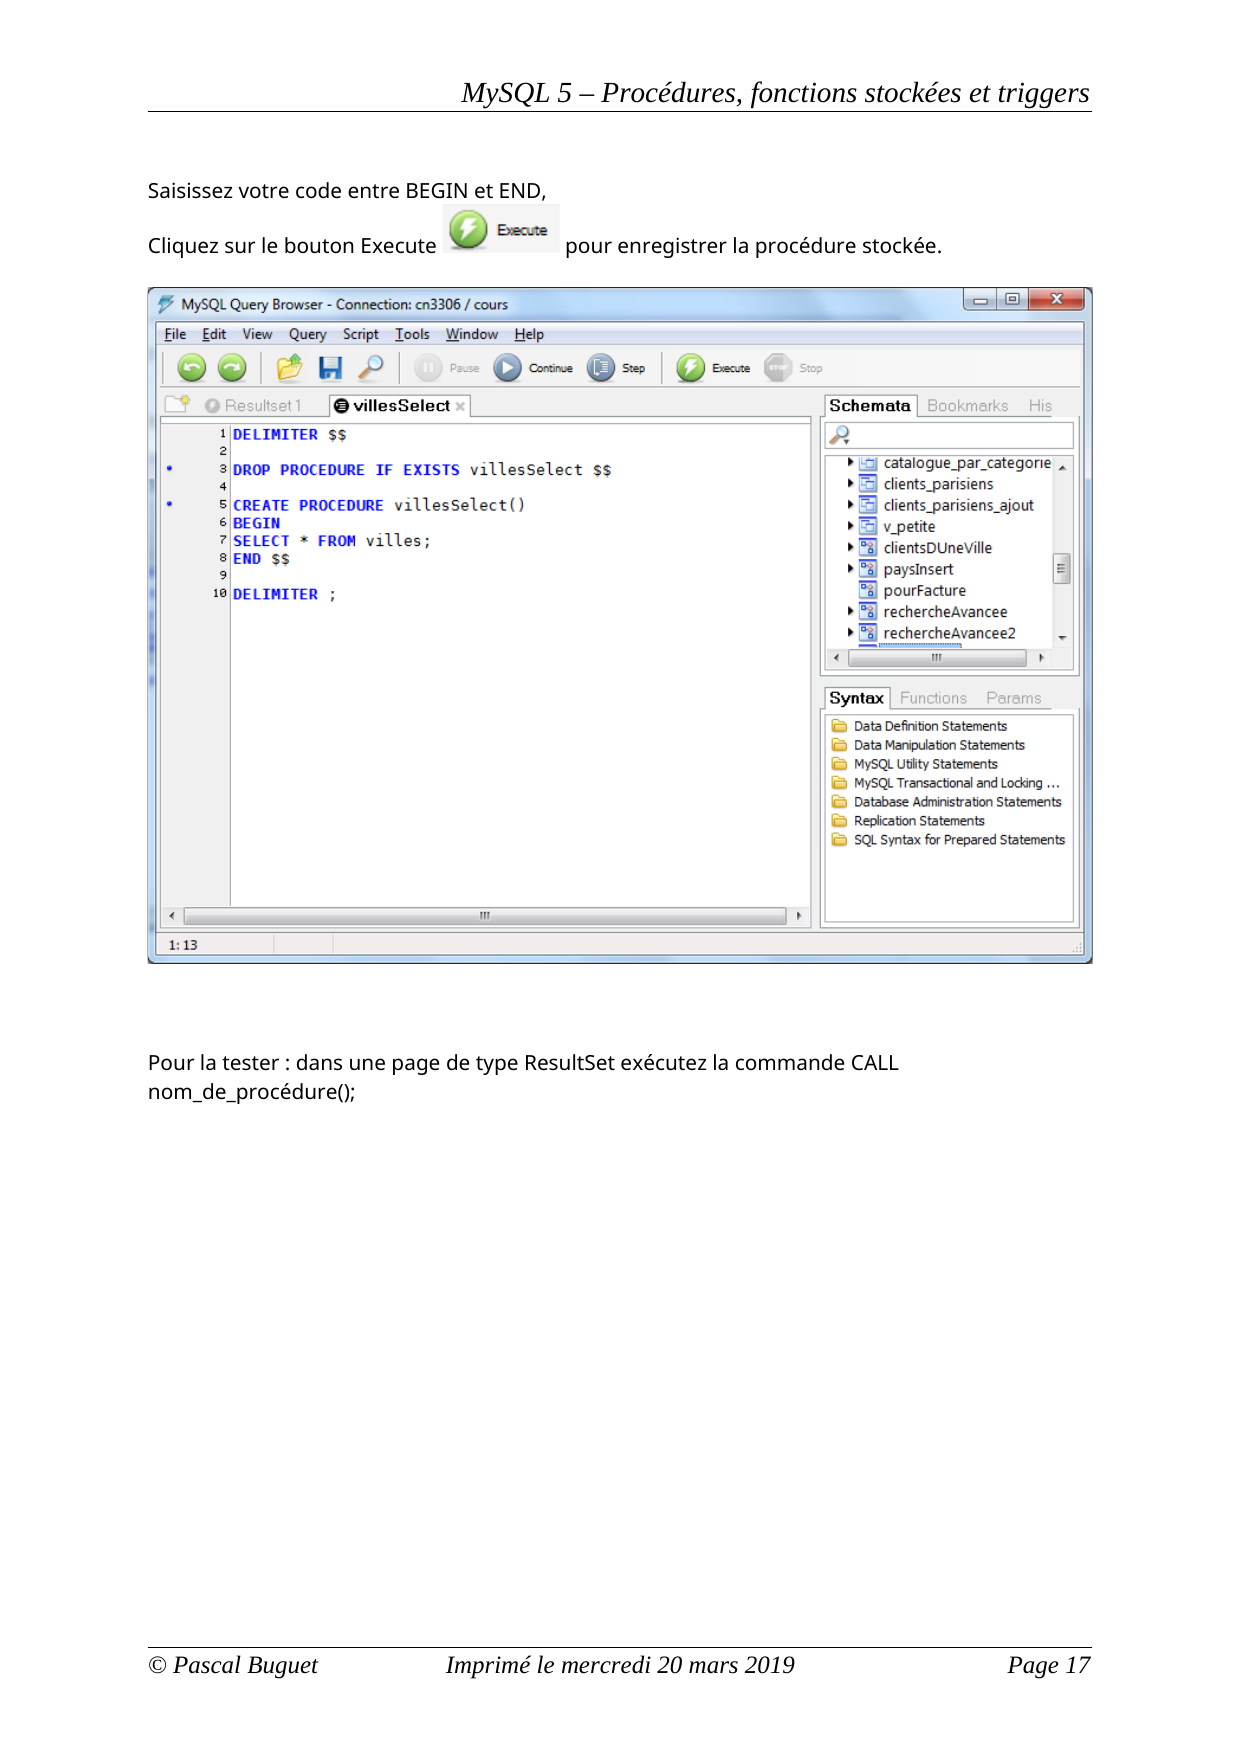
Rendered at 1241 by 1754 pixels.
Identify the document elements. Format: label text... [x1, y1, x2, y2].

text Pour la tester : dans une page de type ResultSet exécutez la commande CALL nom_de_procédure(); [148, 1048, 1092, 1105]
picture [147, 287, 1093, 964]
text Saisissez votre code entre BEGIN et END, [148, 176, 1092, 204]
picture [442, 204, 560, 253]
text Cliquez sur le bouton Execute pour enregistrer la procédure stockée. [148, 204, 1092, 259]
